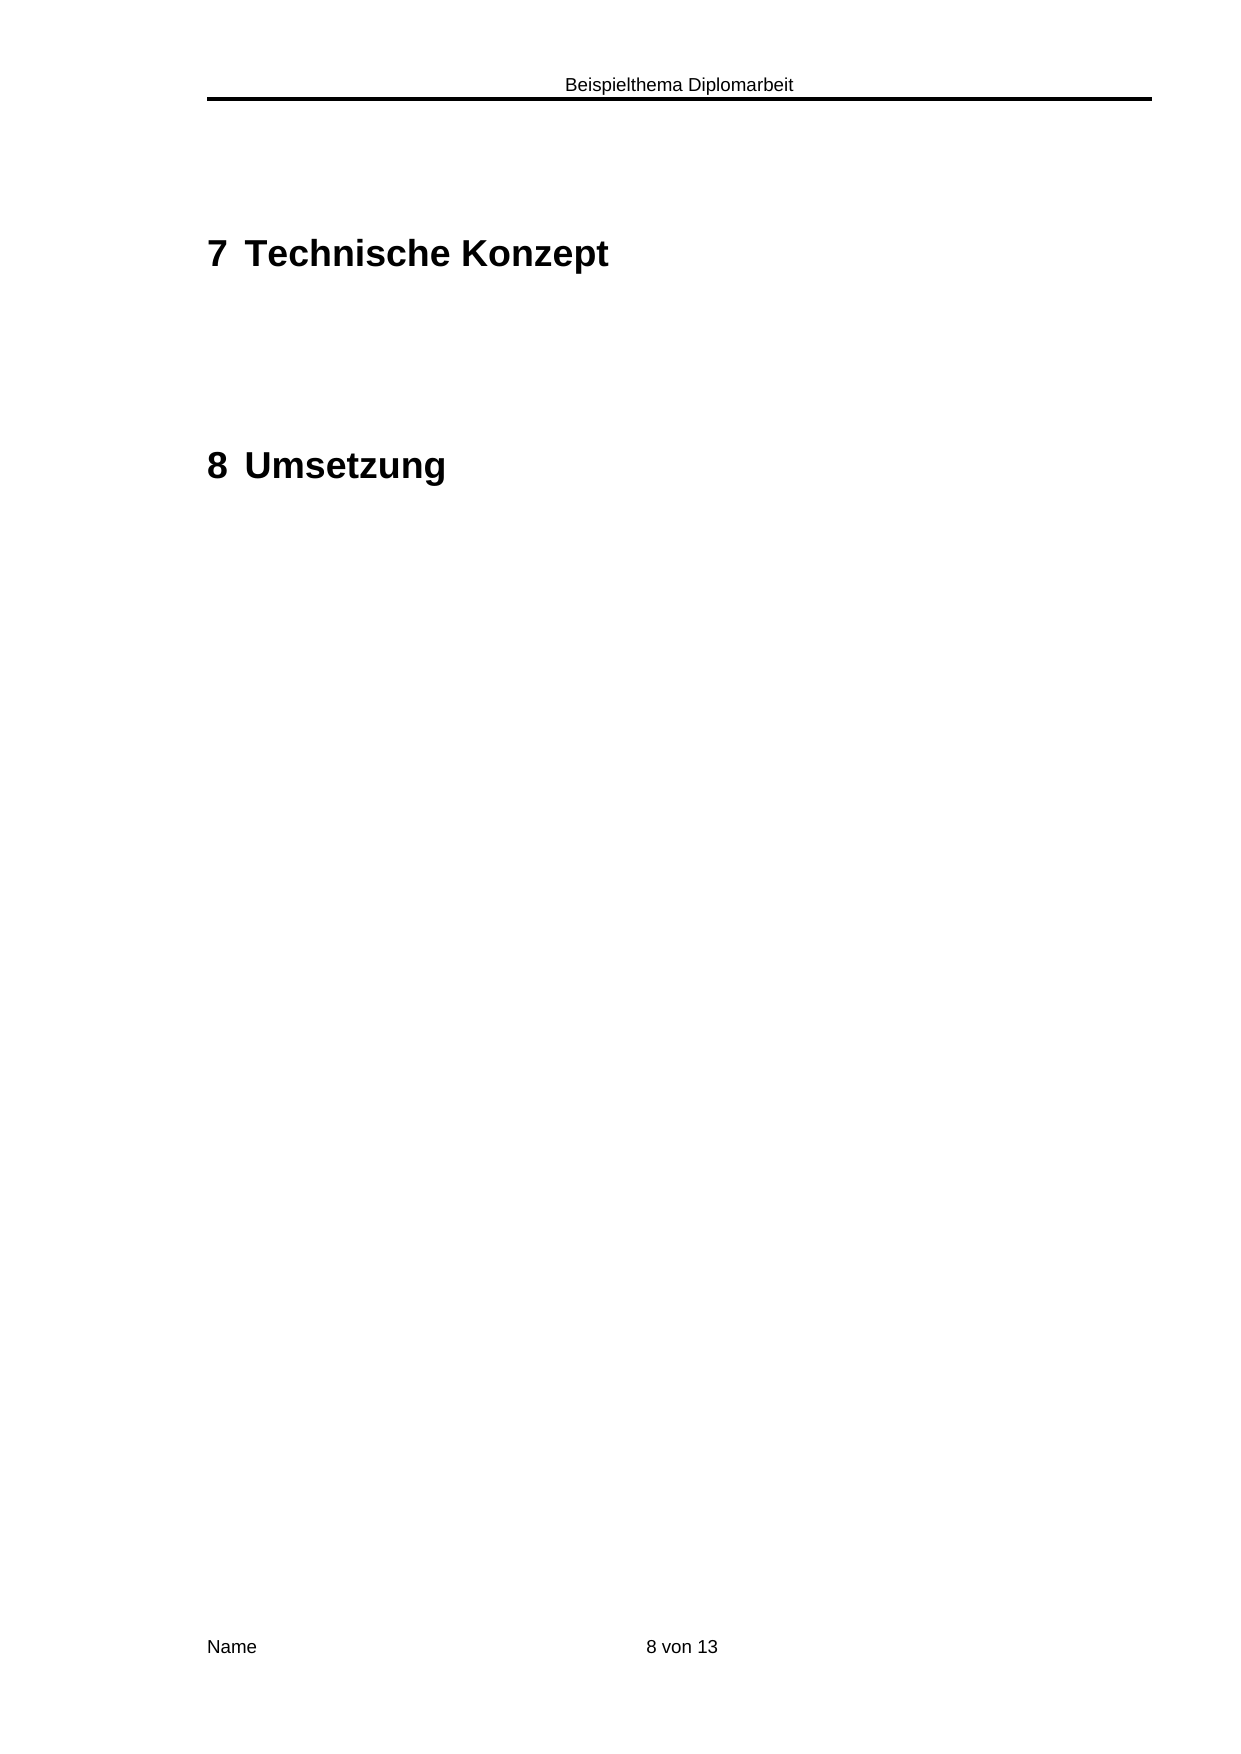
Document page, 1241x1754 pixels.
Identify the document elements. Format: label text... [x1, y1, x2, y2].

subtitle Technische Konzept [207, 232, 1152, 275]
subtitle Umsetzung [207, 443, 1152, 486]
